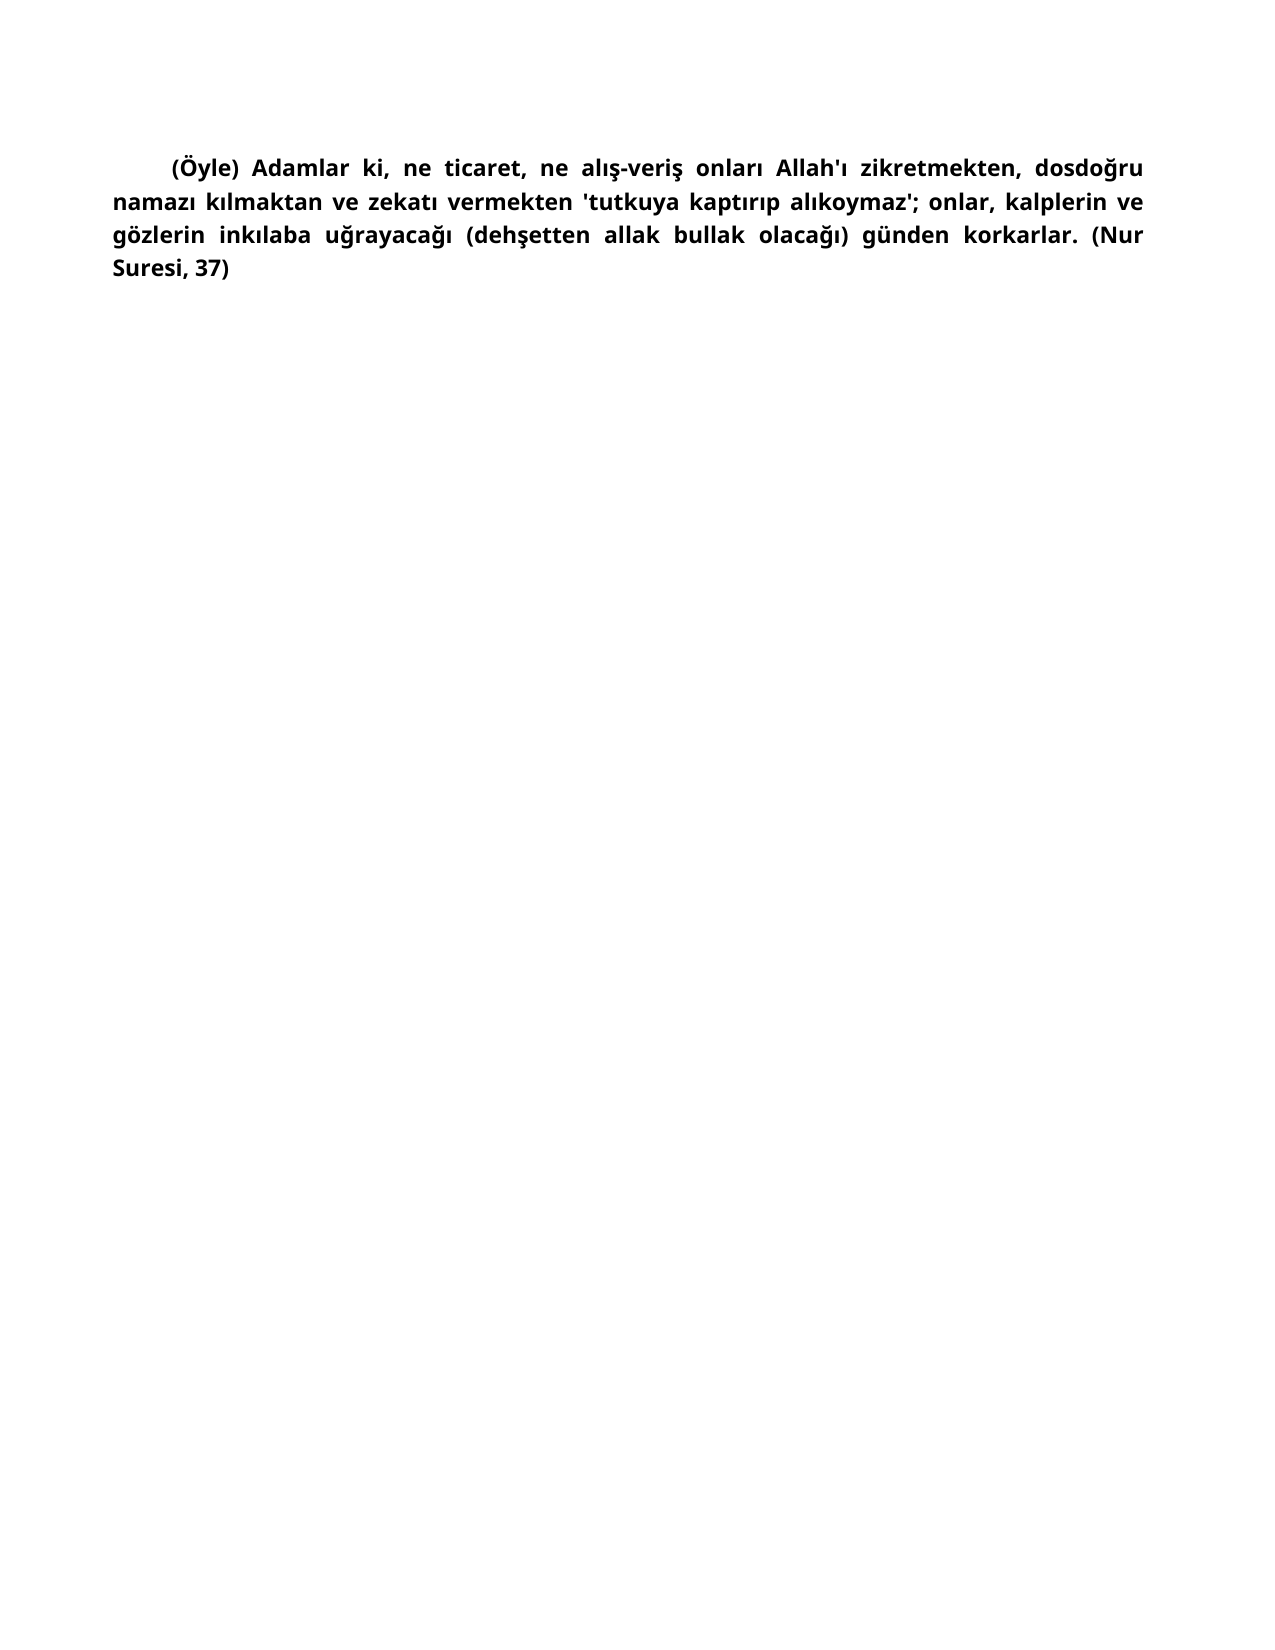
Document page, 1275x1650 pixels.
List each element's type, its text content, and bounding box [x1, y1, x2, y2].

text (Öyle) Adamlar ki, ne ticaret, ne alış-veriş onları Allah'ı zikretmekten, dosdoğru namazı kılmaktan ve zekatı vermekten 'tutkuya kaptırıp alıkoymaz'; onlar, kalplerin ve gözlerin inkılaba uğrayacağı (dehşetten allak bullak olacağı) günden korkarlar. (Nur Suresi, 37) [112, 150, 1145, 283]
